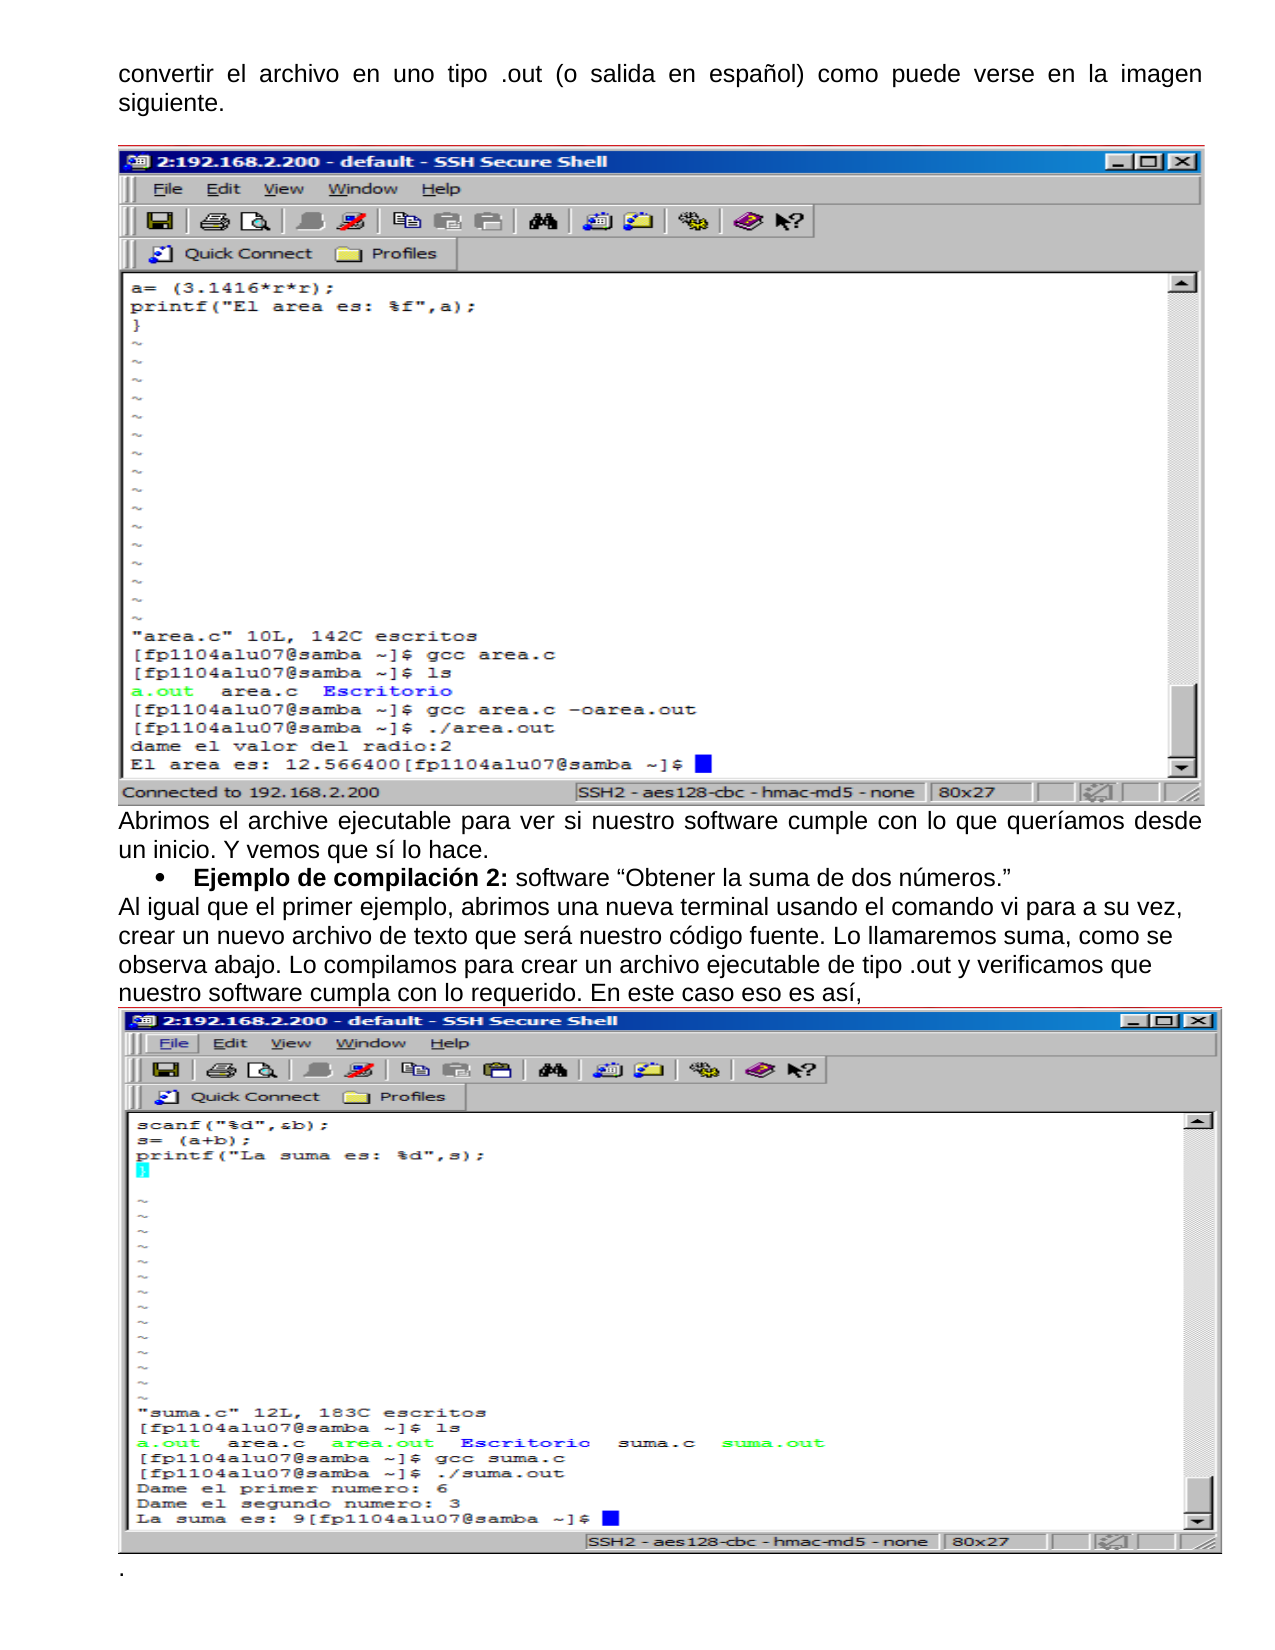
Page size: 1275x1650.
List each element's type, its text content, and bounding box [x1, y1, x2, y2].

text convertir el archivo en uno tipo .out (o salida en español) como puede verse en la imagen siguiente. [118, 59, 1205, 117]
list Ejemplo de compilación 2: software “Obtener la suma de dos números.” [156, 863, 1205, 892]
text . [118, 1554, 1205, 1582]
text Al igual que el primer ejemplo, abrimos una nueva terminal usando el comando vi para a su vez, crear un nuevo archivo de texto que será nuestro código fuente. Lo llamaremos suma, como se observa abajo. Lo compilamos para crear un archivo ejecutable de tipo .out y verificamos que nuestro software cumpla con lo requerido. En este caso eso es así, [118, 892, 1205, 1007]
text Abrimos el archive ejecutable para ver si nuestro software cumple con lo que queríamos desde un inicio. Y vemos que sí lo hace. [118, 806, 1205, 863]
